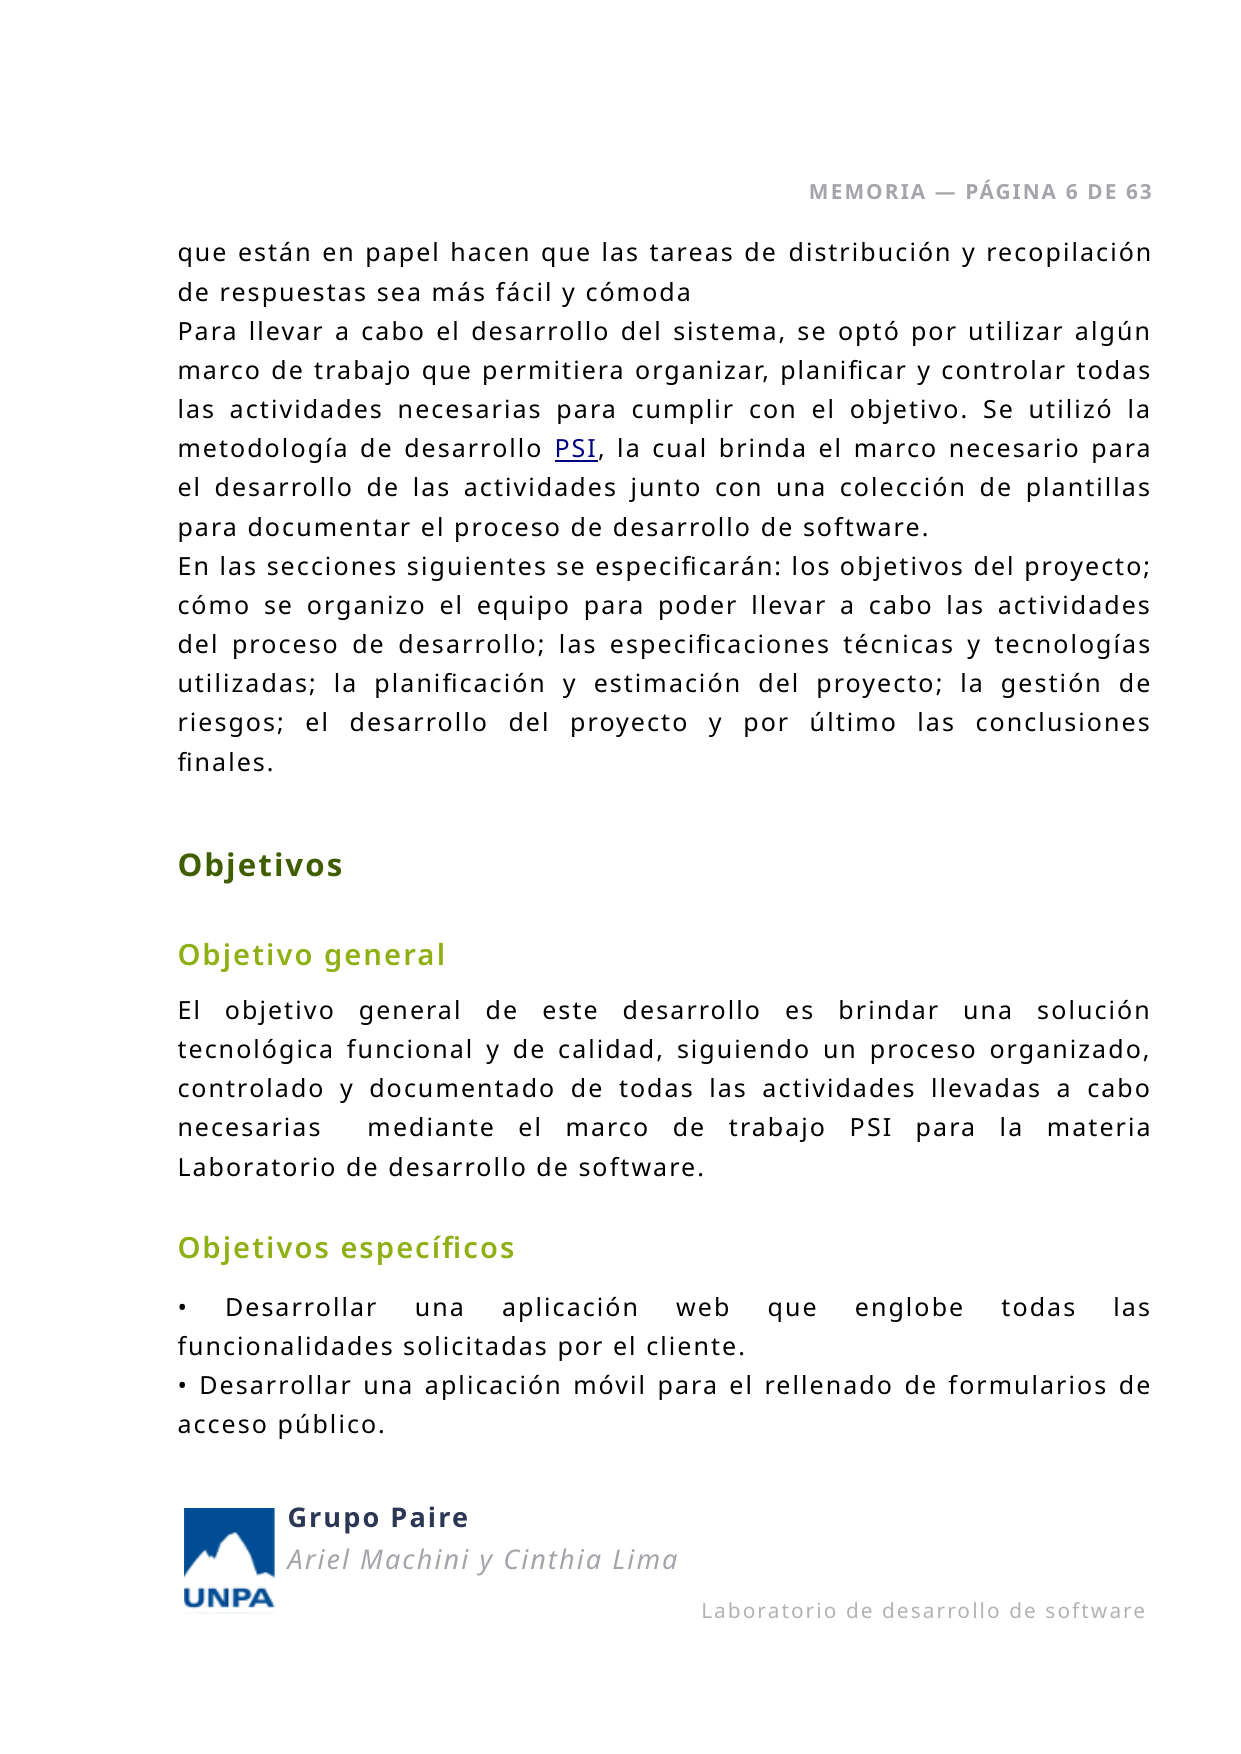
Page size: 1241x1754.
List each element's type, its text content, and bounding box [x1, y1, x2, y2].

text que están en papel hacen que las tareas de distribución y recopilación de respuestas sea más fácil y cómoda [177, 235, 1152, 308]
text El objetivo general de este desarrollo es brindar una solución tecnológica funcional y de calidad, siguiendo un proceso organizado, controlado y documentado de todas las actividades llevadas a cabo necesarias mediante el marco de trabajo PSI para la materia Laboratorio de desarrollo de software. [177, 992, 1152, 1183]
text • Desarrollar una aplicación móvil para el rellenado de formularios de acceso público. [177, 1368, 1152, 1441]
text En las secciones siguientes se especificarán: los objetivos del proyecto; cómo se organizo el equipo para poder llevar a cabo las actividades del proceso de desarrollo; las especificaciones técnicas y tecnologías utilizadas; la planificación y estimación del proyecto; la gestión de riesgos; el desarrollo del proyecto y por último las conclusiones finales. [177, 548, 1152, 778]
subtitle Objetivos [177, 843, 1152, 886]
text Para llevar a cabo el desarrollo del sistema, se optó por utilizar algún marco de trabajo que permitiera organizar, planificar y controlar todas las actividades necesarias para cumplir con el objetivo. Se utilizó la metodología de desarrollo PSI, la cual brinda el marco necesario para el desarrollo de las actividades junto con una colección de plantillas para documentar el proceso de desarrollo de software. [177, 313, 1152, 543]
text Objetivos específicos [177, 1227, 1152, 1267]
text • Desarrollar una aplicación web que englobe todas las funcionalidades solicitadas por el cliente. [177, 1290, 1152, 1363]
subtitle Objetivo general [177, 934, 1152, 974]
picture [184, 1508, 275, 1614]
